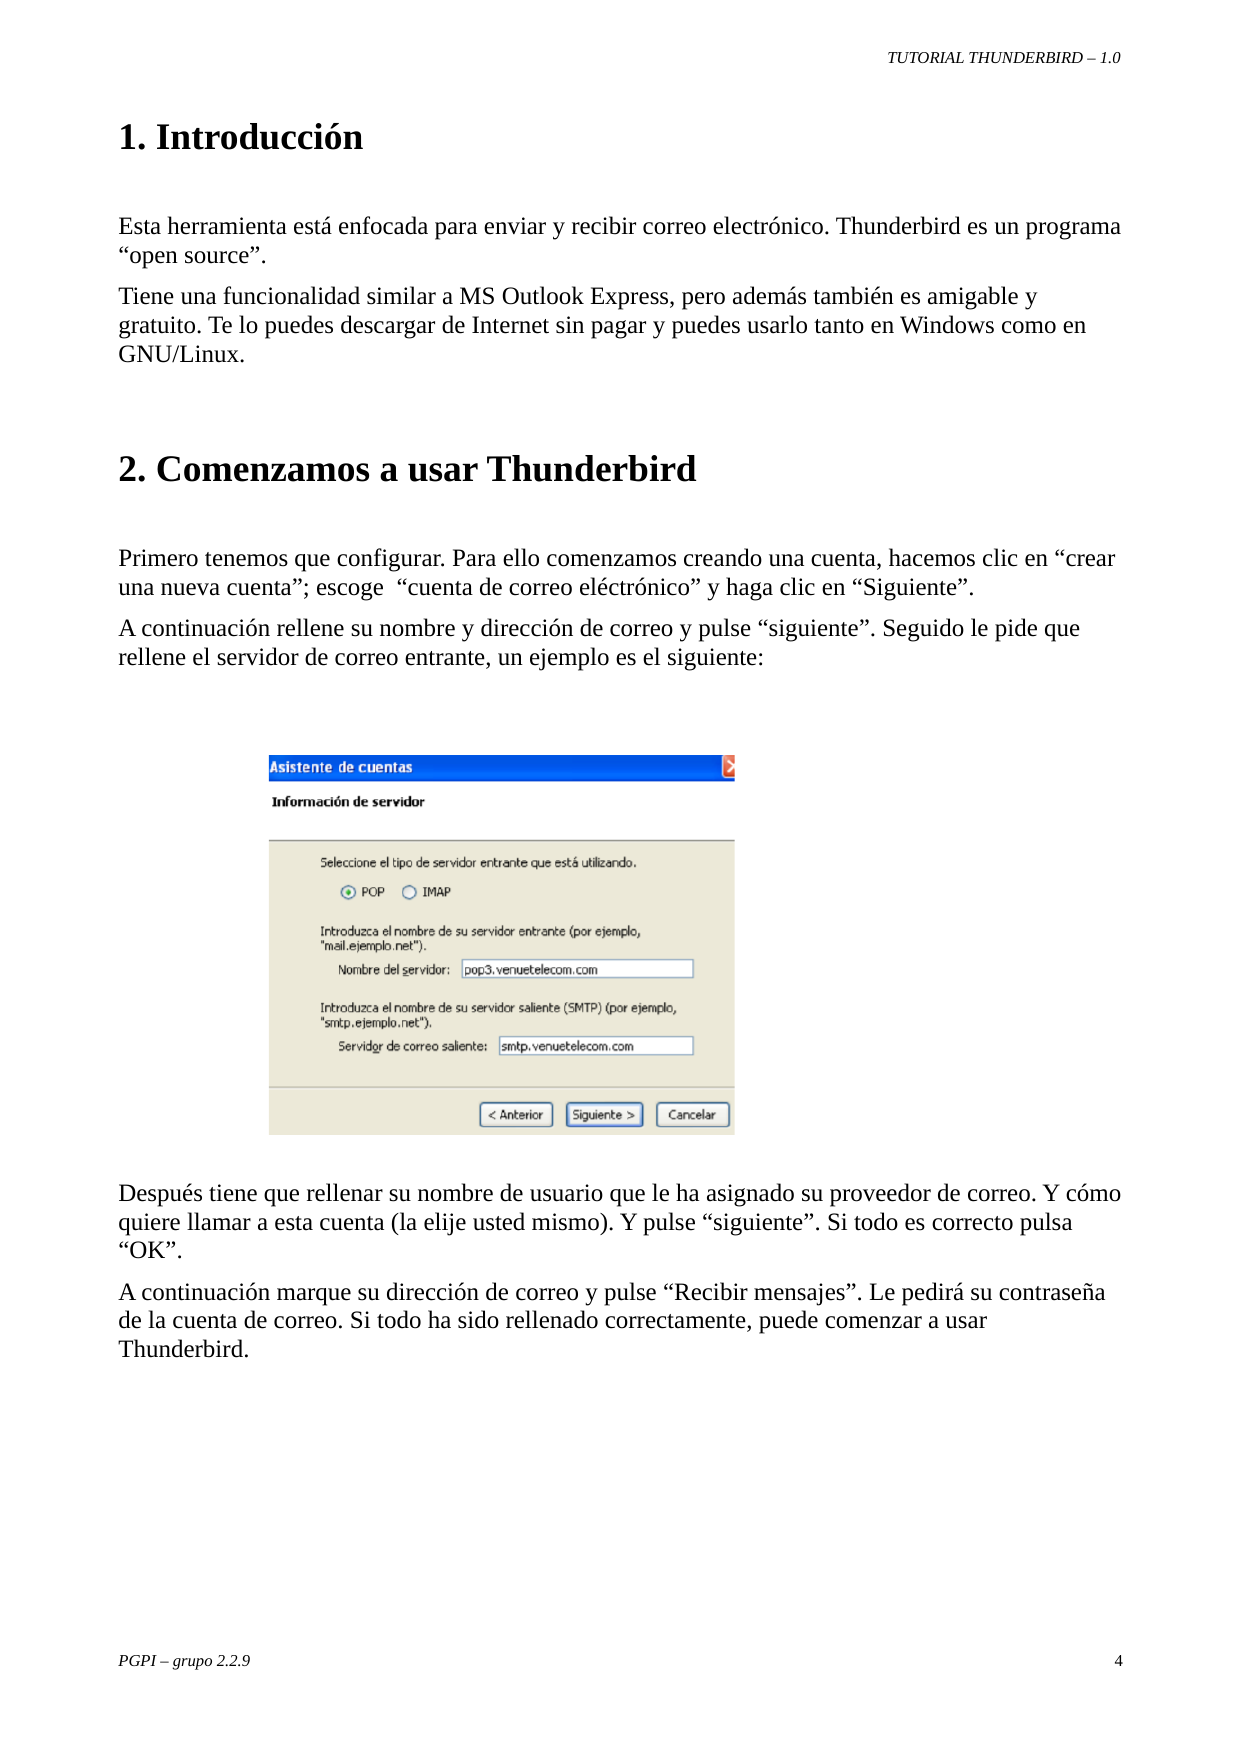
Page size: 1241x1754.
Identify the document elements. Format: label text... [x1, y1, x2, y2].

subtitle 1. Introducción [118, 114, 1122, 157]
text Primero tenemos que configurar. Para ello comenzamos creando una cuenta, hacemos clic en “crear una nueva cuenta”; escoge “cuenta de correo eléctrónico” y haga clic en “Siguiente”. [118, 543, 1122, 601]
text A continuación marque su dirección de correo y pulse “Recibir mensajes”. Le pedirá su contraseña de la cuenta de correo. Si todo ha sido rellenado correctamente, puede comenzar a usar Thunderbird. [118, 1277, 1122, 1363]
text A continuación rellene su nombre y dirección de correo y pulse “siguiente”. Seguido le pide que rellene el servidor de correo entrante, un ejemplo es el siguiente: [118, 613, 1122, 671]
text Tiene una funcionalidad similar a MS Outlook Express, pero además también es amigable y gratuito. Te lo puedes descargar de Internet sin pagar y puedes usarlo tanto en Windows como en GNU/Linux. [118, 281, 1122, 367]
subtitle 2. Comenzamos a usar Thunderbird [118, 446, 1122, 489]
text Esta herramienta está enfocada para enviar y recibir correo electrónico. Thunderbird es un programa “open source”. [118, 211, 1122, 269]
text Después tiene que rellenar su nombre de usuario que le ha asignado su proveedor de correo. Y cómo quiere llamar a esta cuenta (la elije usted mismo). Y pulse “siguiente”. Si todo es correcto pulsa “OK”. [118, 1178, 1122, 1264]
picture [268, 755, 735, 1135]
